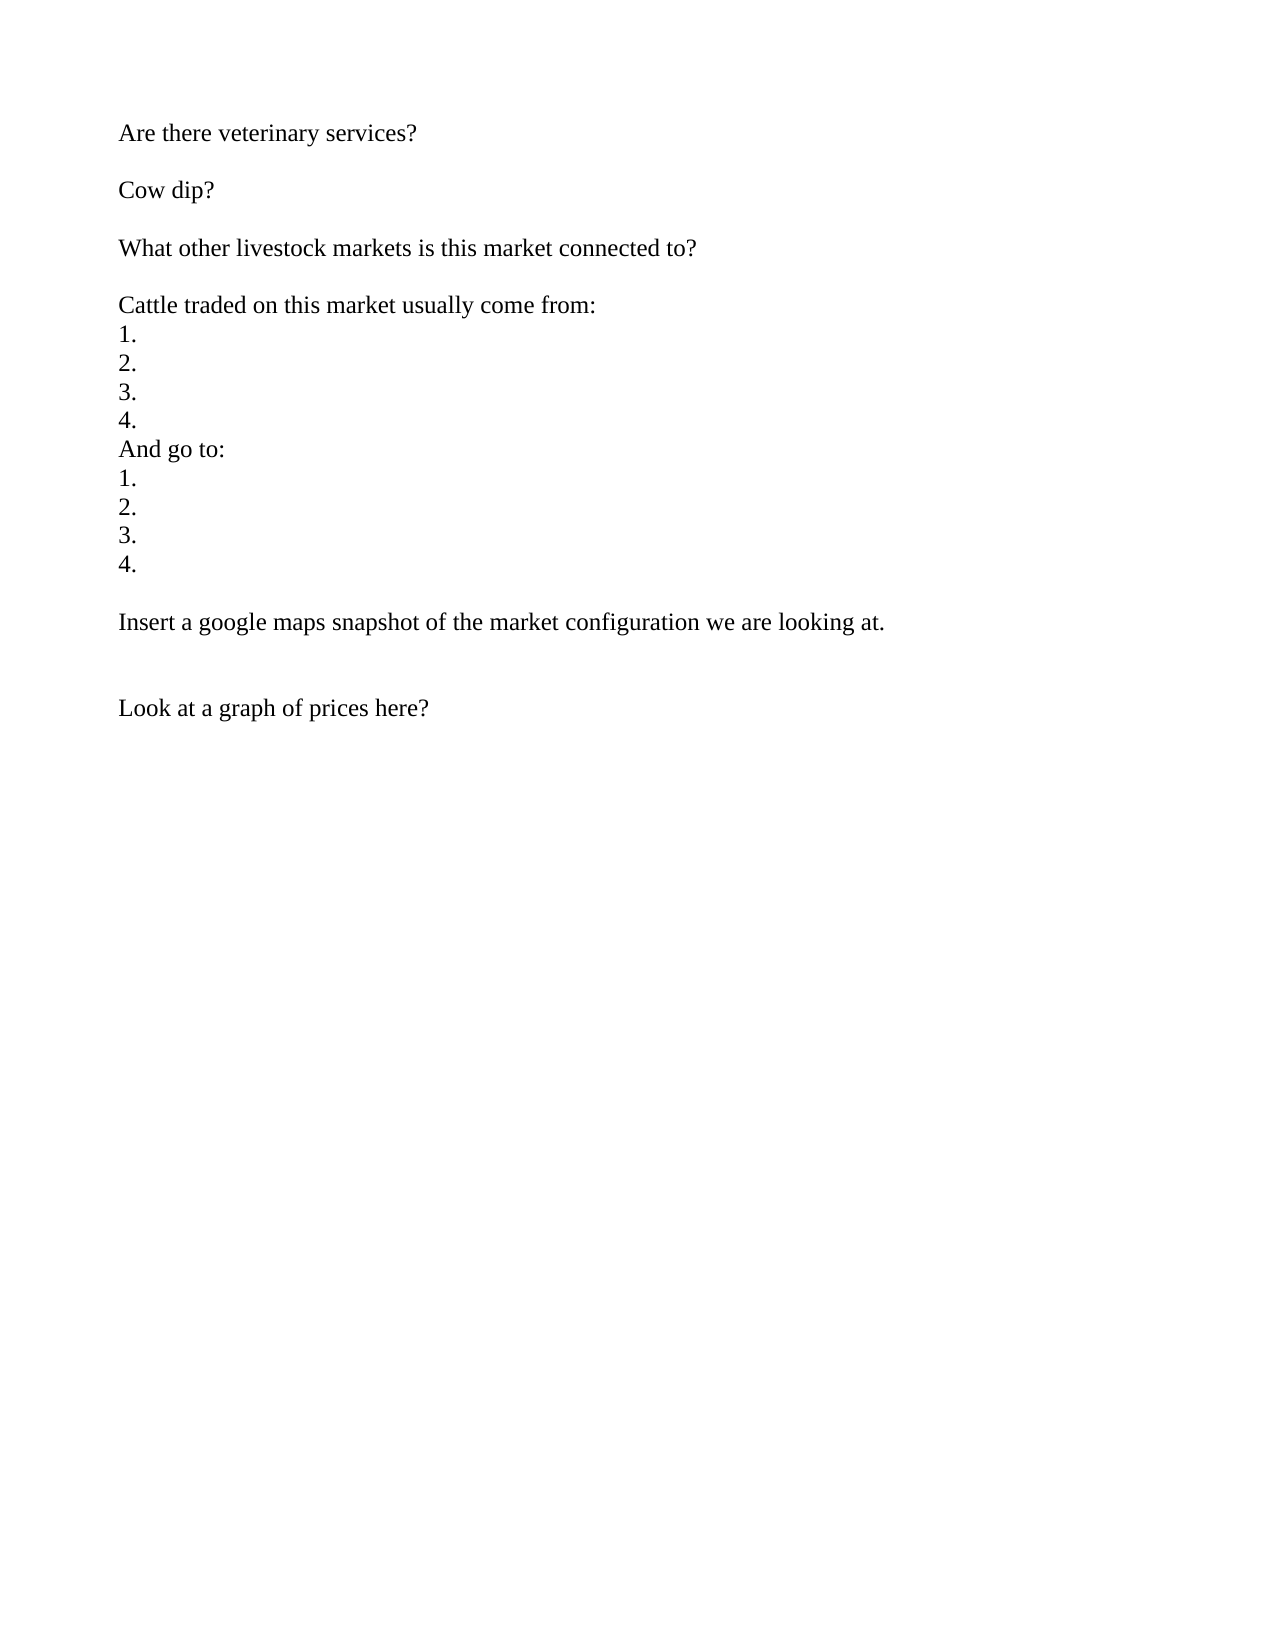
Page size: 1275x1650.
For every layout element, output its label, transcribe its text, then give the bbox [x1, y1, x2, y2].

text 2. [118, 348, 1157, 377]
text Cattle traded on this market usually come from: [118, 291, 1157, 319]
text 4. [118, 406, 1157, 434]
text Insert a google maps snapshot of the market configuration we are looking at. [118, 607, 1157, 636]
text What other livestock markets is this market connected to? [118, 233, 1157, 262]
text And go to: [118, 434, 1157, 463]
text 3. [118, 377, 1157, 406]
text Are there veterinary services? [118, 118, 1157, 147]
text 1. [118, 319, 1157, 348]
text 2. [118, 492, 1157, 521]
text 1. [118, 463, 1157, 492]
text 3. [118, 521, 1157, 549]
text Cow dip? [118, 176, 1157, 204]
text 4. [118, 549, 1157, 578]
text Look at a graph of prices here? [118, 693, 1157, 722]
